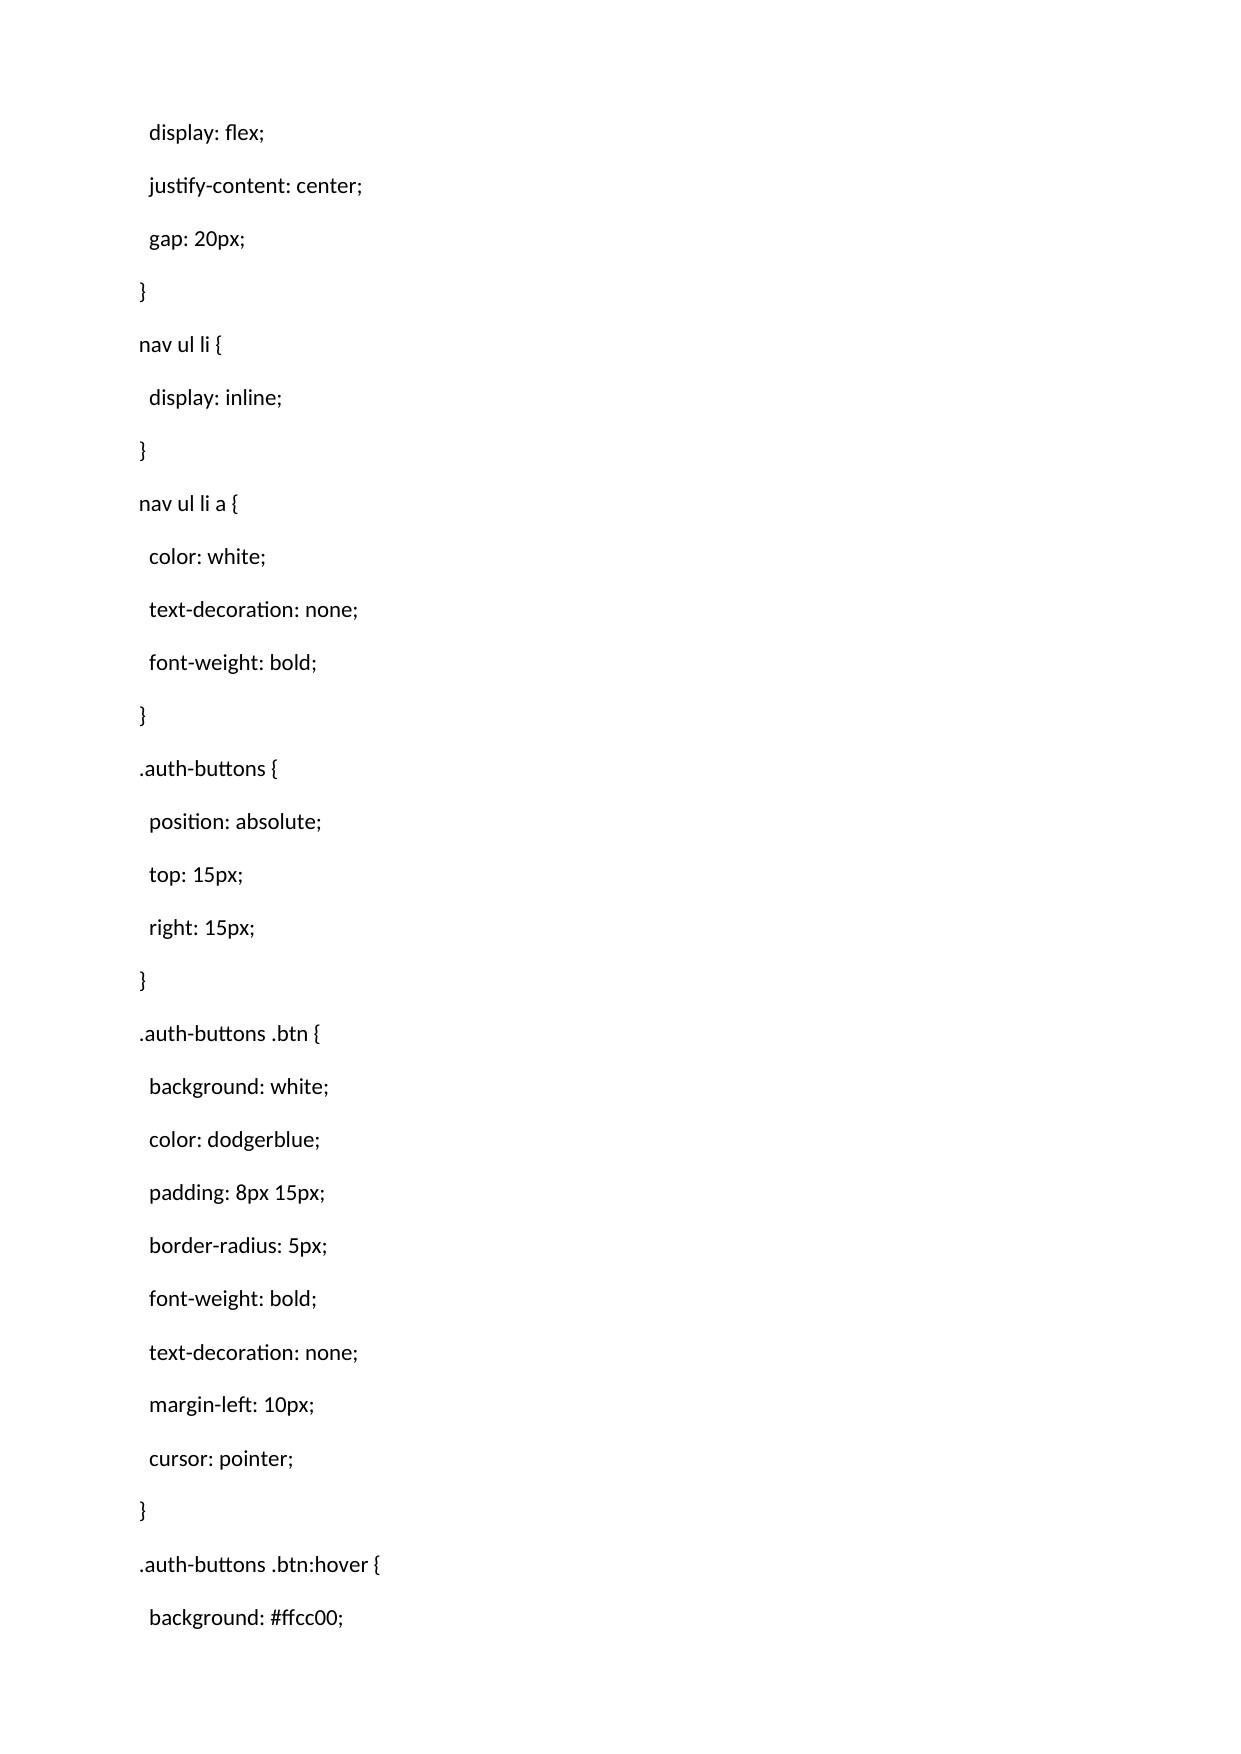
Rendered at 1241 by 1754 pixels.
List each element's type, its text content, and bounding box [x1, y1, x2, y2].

text display: inline; [118, 383, 1122, 411]
text nav ul li { [118, 330, 1122, 358]
text color: dodgerblue; [118, 1126, 1122, 1153]
text } [118, 436, 1122, 464]
text font-weight: bold; [118, 648, 1122, 676]
text background: #ffcc00; [118, 1603, 1122, 1631]
text } [118, 966, 1122, 994]
text cursor: pointer; [118, 1444, 1122, 1472]
text background: white; [118, 1072, 1122, 1101]
text .auth-buttons .btn:hover { [118, 1550, 1122, 1578]
text .auth-buttons .btn { [118, 1019, 1122, 1047]
text border-radius: 5px; [118, 1232, 1122, 1259]
text justify-content: center; [118, 171, 1122, 199]
text .auth-buttons { [118, 754, 1122, 782]
text text-decoration: none; [118, 1338, 1122, 1366]
text } [118, 1497, 1122, 1525]
text display: flex; [118, 118, 1122, 146]
text color: white; [118, 542, 1122, 570]
text } [118, 701, 1122, 729]
text } [118, 277, 1122, 305]
text nav ul li a { [118, 489, 1122, 517]
text text-decoration: none; [118, 595, 1122, 623]
text padding: 8px 15px; [118, 1178, 1122, 1207]
text position: absolute; [118, 807, 1122, 835]
text margin-left: 10px; [118, 1391, 1122, 1419]
text font-weight: bold; [118, 1284, 1122, 1313]
text top: 15px; [118, 860, 1122, 888]
text right: 15px; [118, 913, 1122, 941]
text gap: 20px; [118, 224, 1122, 252]
